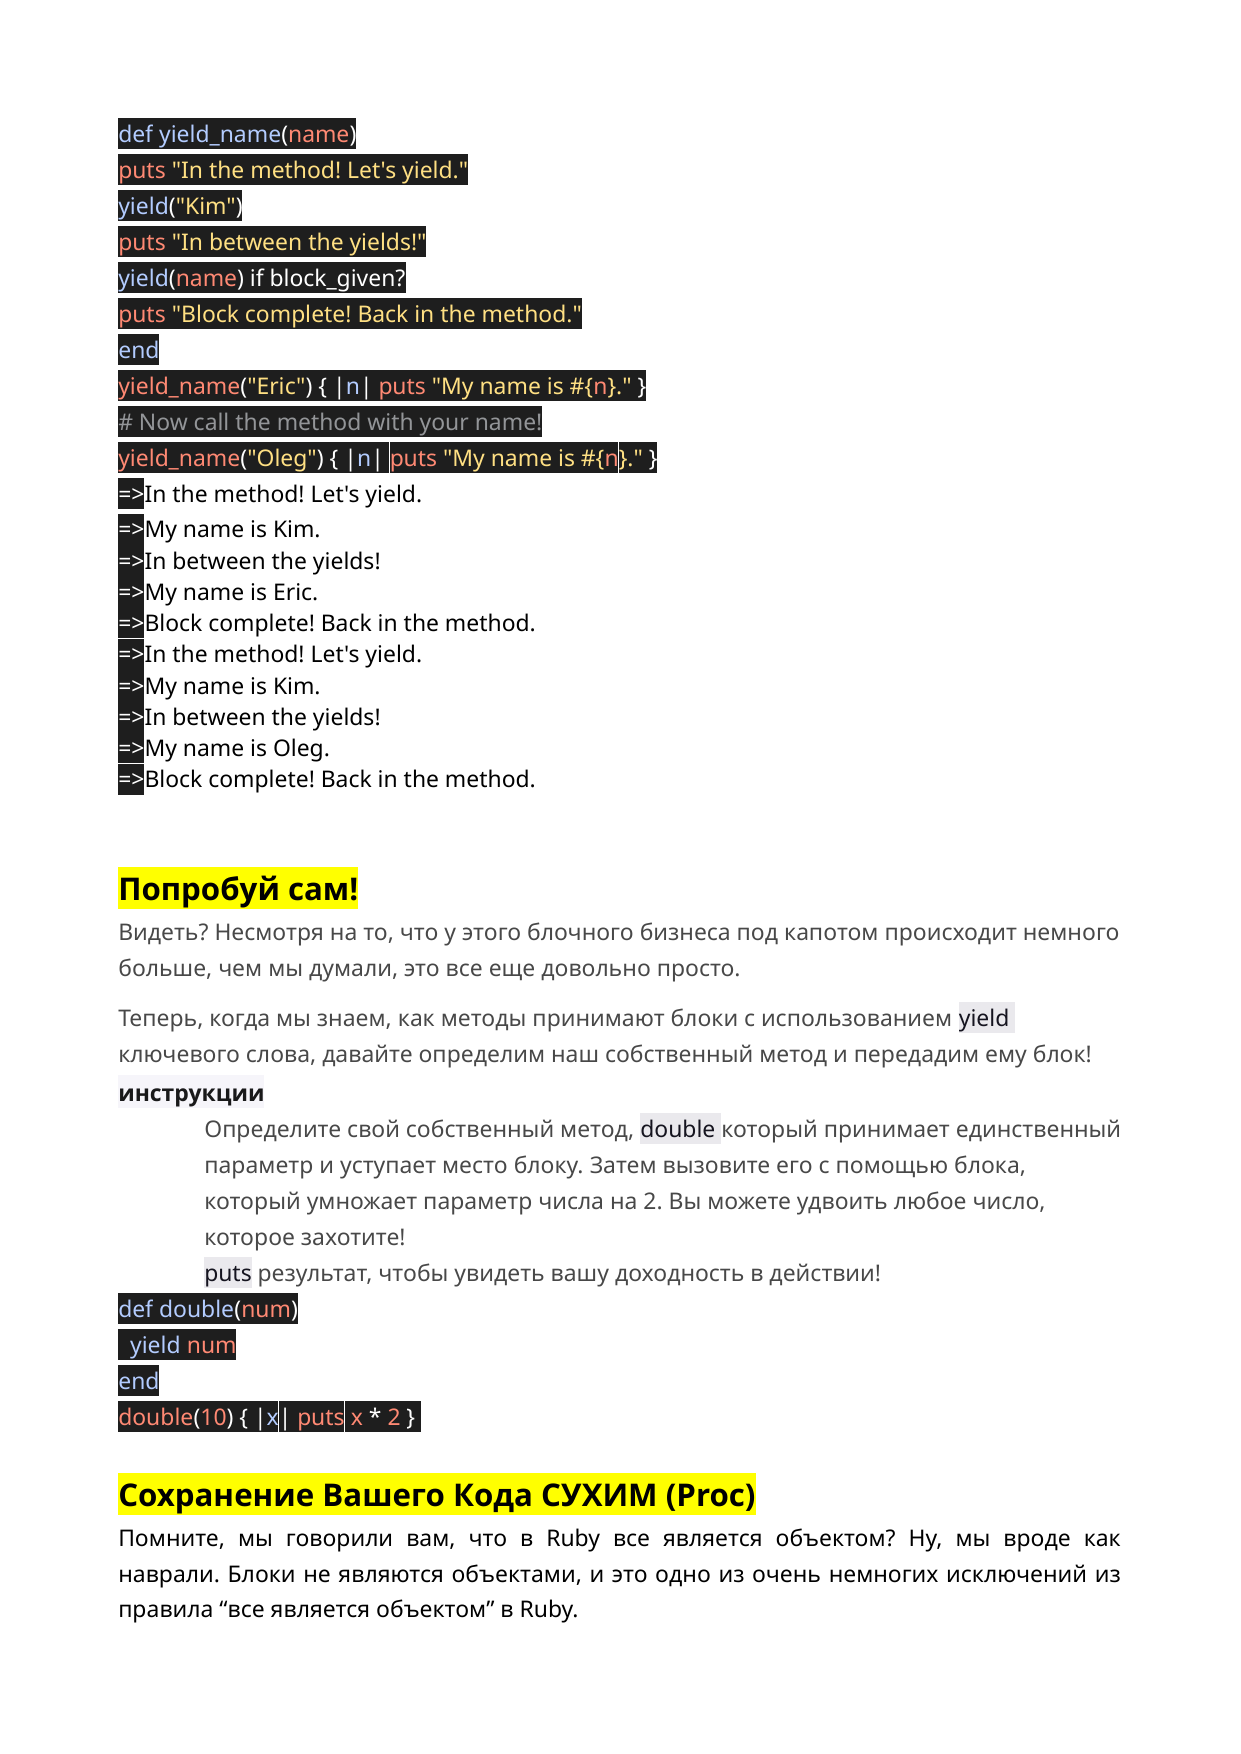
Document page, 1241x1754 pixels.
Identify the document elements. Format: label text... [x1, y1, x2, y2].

text =>In the method! Let's yield. [118, 638, 1122, 670]
text end [118, 1365, 1122, 1396]
text =>In between the yields! [118, 701, 1122, 732]
text yield num [118, 1329, 1122, 1360]
text puts "In the method! Let's yield." [118, 154, 1122, 185]
text yield("Kim") [118, 190, 1122, 221]
text Видеть? Несмотря на то, что у этого блочного бизнеса под капотом происходит немного больше, чем мы думали, это все еще довольно просто. [118, 916, 1122, 983]
text yield(name) if block_given? [118, 262, 1122, 293]
text puts "Block complete! Back in the method." [118, 298, 1122, 329]
text end [118, 334, 1122, 365]
text Попробуй сам! [118, 867, 1122, 909]
text yield_name("Oleg") { |n| puts "My name is #{n}." } [118, 442, 1122, 473]
text puts "In between the yields!" [118, 226, 1122, 257]
text Теперь, когда мы знаем, как методы принимают блоки с использованием yield ключевого слова, давайте определим наш собственный метод и передадим ему блок! [118, 1002, 1122, 1069]
text def double(num) [118, 1293, 1122, 1324]
text =>In the method! Let's yield. [118, 477, 1122, 509]
text =>Block complete! Back in the method. [118, 763, 1122, 795]
text Сохранение Вашего Кода СУХИМ (Proc) [118, 1473, 1122, 1515]
text yield_name("Eric") { |n| puts "My name is #{n}." } [118, 370, 1122, 401]
text Помните, мы говорили вам, что в Ruby все является объектом? Ну, мы вроде как наврали. Блоки не являются объектами, и это одно из очень немногих исключений из правила “все является объектом” в Ruby. [118, 1522, 1122, 1625]
text Определите свой собственный метод, double который принимает единственный параметр и уступает место блоку. Затем вызовите его с помощью блока, который умножает параметр числа на 2. Вы можете удвоить любое число, которое захотите! [204, 1113, 1122, 1252]
text =>My name is Kim. [118, 513, 1122, 545]
text =>My name is Kim. [118, 670, 1122, 701]
subtitle инструкции [118, 1074, 1122, 1108]
text def yield_name(name) [118, 118, 1122, 149]
text # Now call the method with your name! [118, 406, 1122, 437]
text =>My name is Eric. [118, 576, 1122, 607]
text =>Block complete! Back in the method. [118, 607, 1122, 638]
text =>In between the yields! [118, 545, 1122, 576]
text =>My name is Oleg. [118, 732, 1122, 763]
text puts результат, чтобы увидеть вашу доходность в действии! [204, 1257, 1122, 1288]
text double(10) { |x| puts x * 2 } [118, 1401, 1122, 1432]
